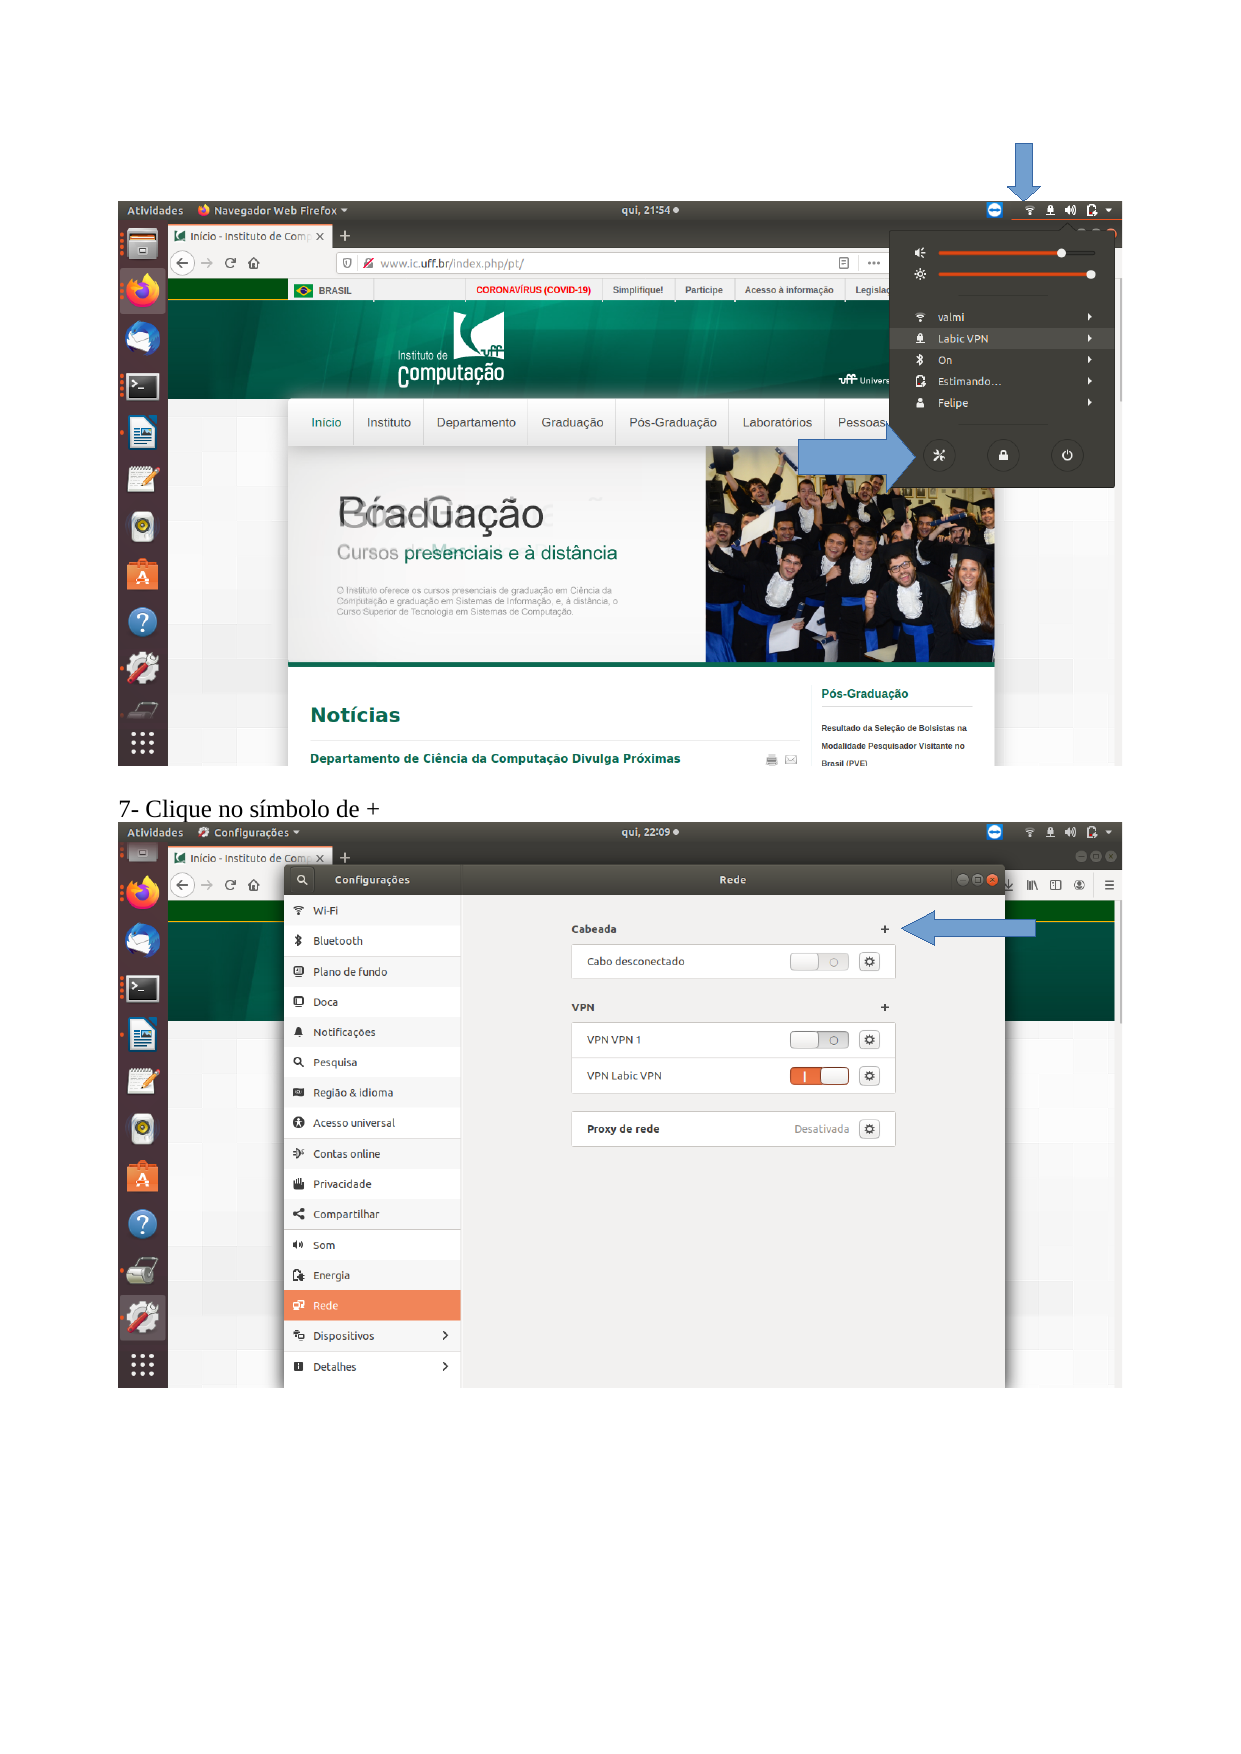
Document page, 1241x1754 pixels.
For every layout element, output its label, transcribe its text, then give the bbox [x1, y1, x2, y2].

picture [118, 822, 1123, 1388]
picture [118, 201, 1123, 766]
text 7- Clique no símbolo de + [118, 794, 1122, 822]
